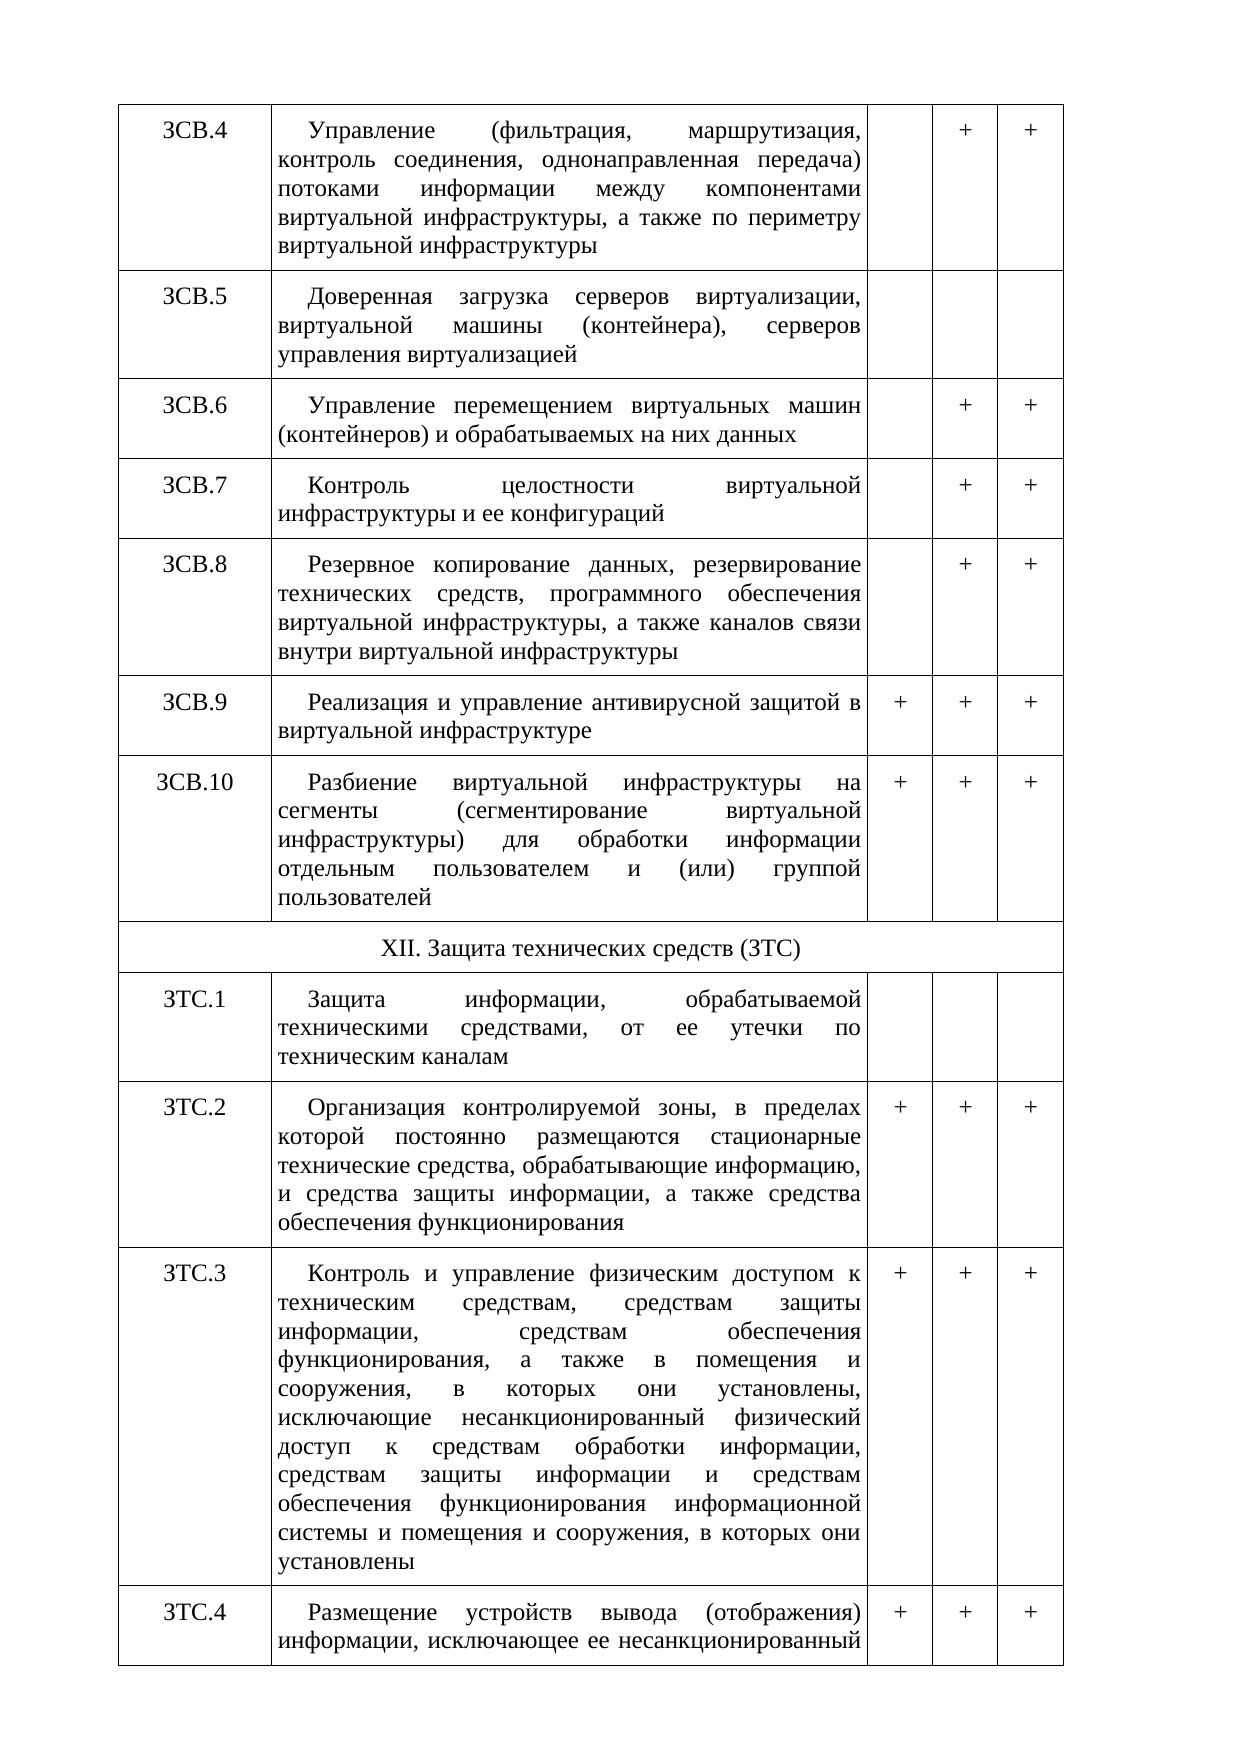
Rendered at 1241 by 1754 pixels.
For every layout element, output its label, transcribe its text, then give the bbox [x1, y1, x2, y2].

table_cell + [933, 379, 997, 458]
table_cell ЗСВ.9 [119, 676, 271, 755]
table_cell + [868, 1248, 932, 1585]
table_cell [933, 271, 997, 378]
table_cell Резервное копирование данных, резервирование технических средств, программного обеспечения виртуальной инфраструктуры, а также каналов связи внутри виртуальной инфраструктуры [272, 539, 867, 675]
table_cell + [933, 539, 997, 675]
table_cell ЗСВ.7 [119, 459, 271, 538]
table_cell [868, 539, 932, 675]
table_cell [933, 973, 997, 1081]
table_cell Защита информации, обрабатываемой техническими средствами, от ее утечки по техническим каналам [272, 973, 867, 1081]
table_cell Управление (фильтрация, маршрутизация, контроль соединения, однонаправленная передача) потоками информации между компонентами виртуальной инфраструктуры, а также по периметру виртуальной инфраструктуры [272, 105, 867, 270]
table_cell Организация контролируемой зоны, в пределах которой постоянно размещаются стационарные технические средства, обрабатывающие информацию, и средства защиты информации, а также средства обеспечения функционирования [272, 1082, 867, 1247]
table_cell + [998, 1586, 1063, 1665]
table_cell + [933, 1082, 997, 1247]
table_cell + [998, 1082, 1063, 1247]
table_cell Контроль и управление физическим доступом к техническим средствам, средствам защиты информации, средствам обеспечения функционирования, а также в помещения и сооружения, в которых они установлены, исключающие несанкционированный физический доступ к средствам обработки информации, средствам защиты информации и средствам обеспечения функционирования информационной системы и помещения и сооружения, в которых они установлены [272, 1248, 867, 1585]
table_cell + [868, 756, 932, 921]
table_cell ЗСВ.4 [119, 105, 271, 270]
table_cell Доверенная загрузка серверов виртуализации, виртуальной машины (контейнера), серверов управления виртуализацией [272, 271, 867, 378]
table_cell Разбиение виртуальной инфраструктуры на сегменты (сегментирование виртуальной инфраструктуры) для обработки информации отдельным пользователем и (или) группой пользователей [272, 756, 867, 921]
table_cell + [998, 756, 1063, 921]
table_cell Управление перемещением виртуальных машин (контейнеров) и обрабатываемых на них данных [272, 379, 867, 458]
table_cell Реализация и управление антивирусной защитой в виртуальной инфраструктуре [272, 676, 867, 755]
table_cell + [933, 459, 997, 538]
table_cell + [933, 1586, 997, 1665]
table_cell Контроль целостности виртуальной инфраструктуры и ее конфигураций [272, 459, 867, 538]
table_cell + [998, 676, 1063, 755]
table_cell + [998, 539, 1063, 675]
table_cell Размещение устройств вывода (отображения) информации, исключающее ее несанкционированный [272, 1586, 867, 1665]
table_cell + [998, 459, 1063, 538]
table_cell ЗСВ.10 [119, 756, 271, 921]
table_cell ЗТС.4 [119, 1586, 271, 1665]
table_cell ЗТС.3 [119, 1248, 271, 1585]
table_cell + [998, 1248, 1063, 1585]
table_cell ЗТС.2 [119, 1082, 271, 1247]
table_cell ЗТС.1 [119, 973, 271, 1081]
table_cell + [933, 105, 997, 270]
table_cell [998, 271, 1063, 378]
table_cell + [933, 676, 997, 755]
table_cell [868, 271, 932, 378]
table_cell [868, 973, 932, 1081]
table_cell + [868, 676, 932, 755]
table_cell [868, 459, 932, 538]
table_cell + [933, 1248, 997, 1585]
table_cell ЗСВ.8 [119, 539, 271, 675]
table_cell ЗСВ.6 [119, 379, 271, 458]
table_cell + [998, 105, 1063, 270]
table_cell + [868, 1082, 932, 1247]
table_cell + [998, 379, 1063, 458]
table_cell ЗСВ.5 [119, 271, 271, 378]
table_cell + [868, 1586, 932, 1665]
table_cell XII. Защита технических средств (ЗТС) [119, 922, 1063, 972]
table_cell [998, 973, 1063, 1081]
table_cell [868, 379, 932, 458]
table_cell + [933, 756, 997, 921]
table_cell [868, 105, 932, 270]
